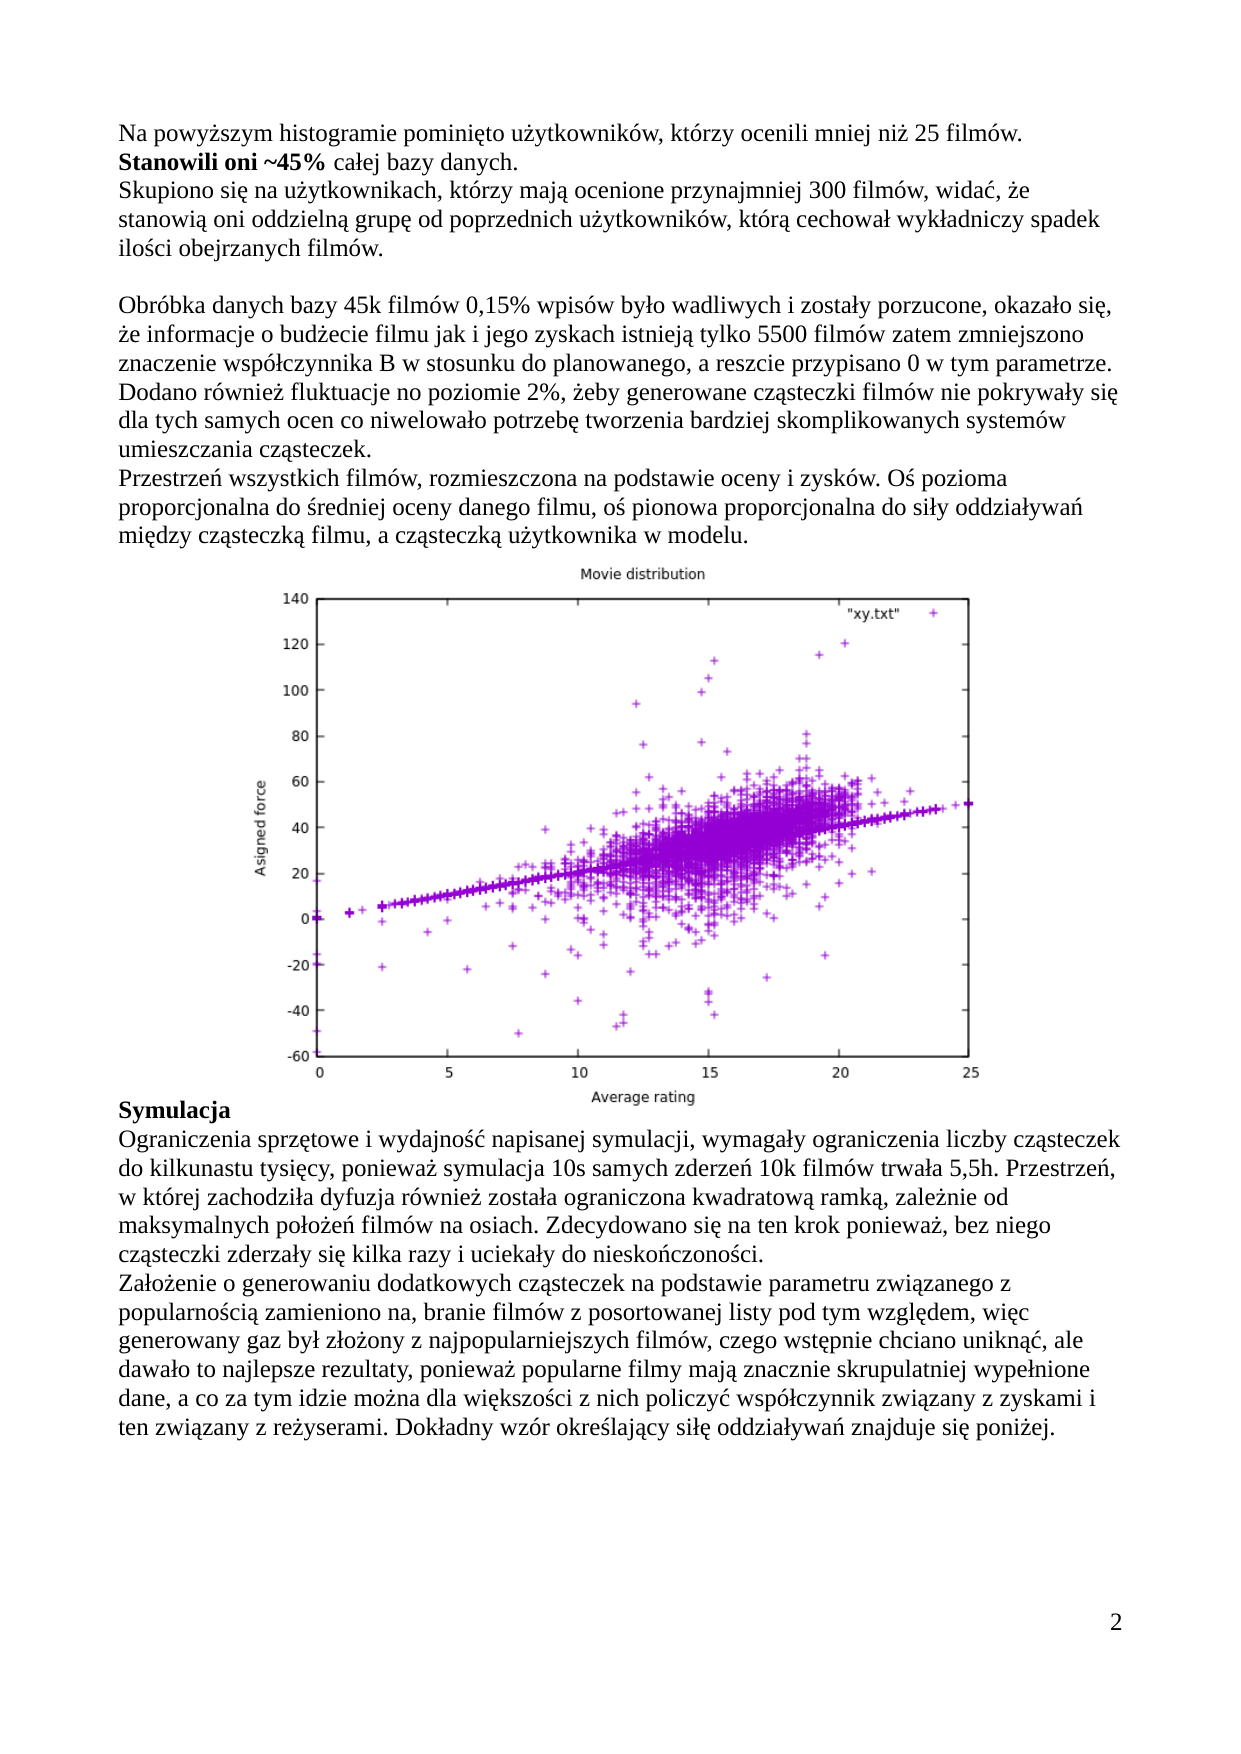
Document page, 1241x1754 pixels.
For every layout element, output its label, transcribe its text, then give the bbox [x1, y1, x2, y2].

text Stanowili oni ~45% całej bazy danych. [118, 147, 1122, 176]
picture [247, 549, 993, 1108]
text Przestrzeń wszystkich filmów, rozmieszczona na podstawie oceny i zysków. Oś pozioma proporcjonalna do średniej oceny danego filmu, oś pionowa proporcjonalna do siły oddziaływań między cząsteczką filmu, a cząsteczką użytkownika w modelu. [118, 463, 1122, 549]
text Skupiono się na użytkownikach, którzy mają ocenione przynajmniej 300 filmów, widać, że stanowią oni oddzielną grupę od poprzednich użytkowników, którą cechował wykładniczy spadek ilości obejrzanych filmów. [118, 176, 1122, 262]
text Symulacja [118, 1096, 1122, 1124]
text Założenie o generowaniu dodatkowych cząsteczek na podstawie parametru związanego z popularnością zamieniono na, branie filmów z posortowanej listy pod tym względem, więc generowany gaz był złożony z najpopularniejszych filmów, czego wstępnie chciano uniknąć, ale dawało to najlepsze rezultaty, ponieważ popularne filmy mają znacznie skrupulatniej wypełnione dane, a co za tym idzie można dla większości z nich policzyć współczynnik związany z zyskami i ten związany z reżyserami. Dokładny wzór określający siłę oddziaływań znajduje się poniżej. [118, 1268, 1122, 1441]
text Ograniczenia sprzętowe i wydajność napisanej symulacji, wymagały ograniczenia liczby cząsteczek do kilkunastu tysięcy, ponieważ symulacja 10s samych zderzeń 10k filmów trwała 5,5h. Przestrzeń, w której zachodziła dyfuzja również została ograniczona kwadratową ramką, zależnie od maksymalnych położeń filmów na osiach. Zdecydowano się na ten krok ponieważ, bez niego cząsteczki zderzały się kilka razy i uciekały do nieskończoności. [118, 1124, 1122, 1268]
text Na powyższym histogramie pominięto użytkowników, którzy ocenili mniej niż 25 filmów. [118, 118, 1122, 147]
text Obróbka danych bazy 45k filmów 0,15% wpisów było wadliwych i zostały porzucone, okazało się, że informacje o budżecie filmu jak i jego zyskach istnieją tylko 5500 filmów zatem zmniejszono znaczenie współczynnika B w stosunku do planowanego, a reszcie przypisano 0 w tym parametrze. Dodano również fluktuacje no poziomie 2%, żeby generowane cząsteczki filmów nie pokrywały się dla tych samych ocen co niwelowało potrzebę tworzenia bardziej skomplikowanych systemów umieszczania cząsteczek. [118, 291, 1122, 463]
